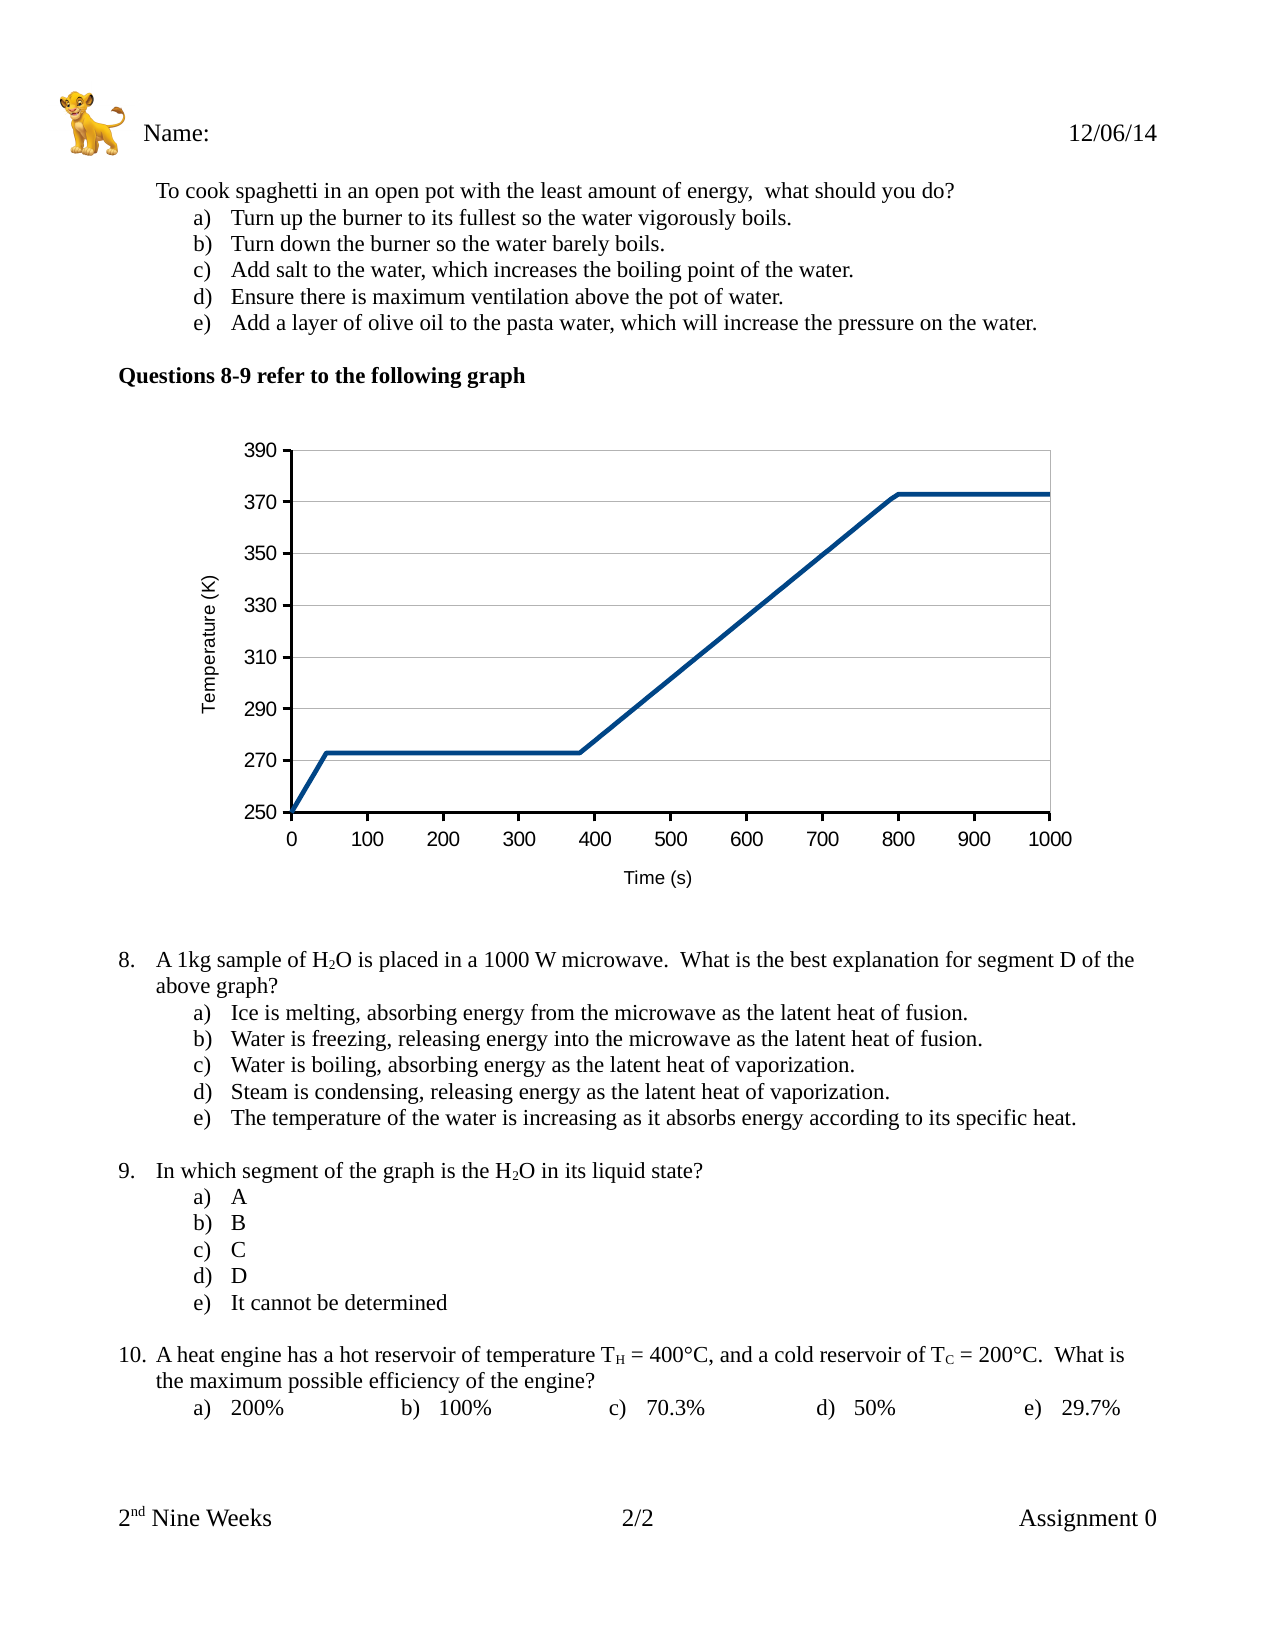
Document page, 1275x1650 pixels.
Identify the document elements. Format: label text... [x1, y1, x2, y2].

list 29.7% [1024, 1394, 1157, 1420]
picture [48, 81, 136, 156]
list A heat engine has a hot reservoir of temperature TH = 400°C, and a cold reservoir of TC = 200°C. What is the maximum possible efficiency of the engine? [118, 1341, 1157, 1394]
list 70.3% [608, 1394, 741, 1420]
list The temperature of the water is increasing as it absorbs energy according to its specific heat. [193, 1104, 1157, 1130]
list Ice is melting, absorbing energy from the microwave as the latent heat of fusion. [193, 999, 1157, 1025]
list Turn down the burner so the water barely boils. [193, 230, 1157, 256]
list A [193, 1183, 1157, 1209]
list A 1kg sample of H2O is placed in a 1000 W microwave. What is the best explanation for segment D of the above graph? [118, 946, 1157, 999]
list Turn up the burner to its fullest so the water vigorously boils. [193, 204, 1157, 230]
list C [193, 1236, 1157, 1262]
list Ensure there is maximum ventilation above the pot of water. [193, 283, 1157, 309]
list Add a layer of olive oil to the pasta water, which will increase the pressure on the water. [193, 309, 1157, 335]
text Questions 8-9 refer to the following graph [118, 362, 1157, 388]
list D [193, 1262, 1157, 1288]
list In which segment of the graph is the H2O in its liquid state? [118, 1157, 1157, 1183]
list To cook spaghetti in an open pot with the least amount of energy, what should you do? [118, 177, 1157, 204]
list It cannot be determined [193, 1288, 1157, 1315]
list 200% [193, 1394, 326, 1420]
list Add salt to the water, which increases the boiling point of the water. [193, 256, 1157, 283]
list 50% [816, 1394, 949, 1420]
list Steam is condensing, releasing energy as the latent heat of vaporization. [193, 1078, 1157, 1104]
list B [193, 1209, 1157, 1236]
list Water is freezing, releasing energy into the microwave as the latent heat of fusion. [193, 1025, 1157, 1051]
list 100% [401, 1394, 533, 1420]
list Water is boiling, absorbing energy as the latent heat of vaporization. [193, 1051, 1157, 1078]
